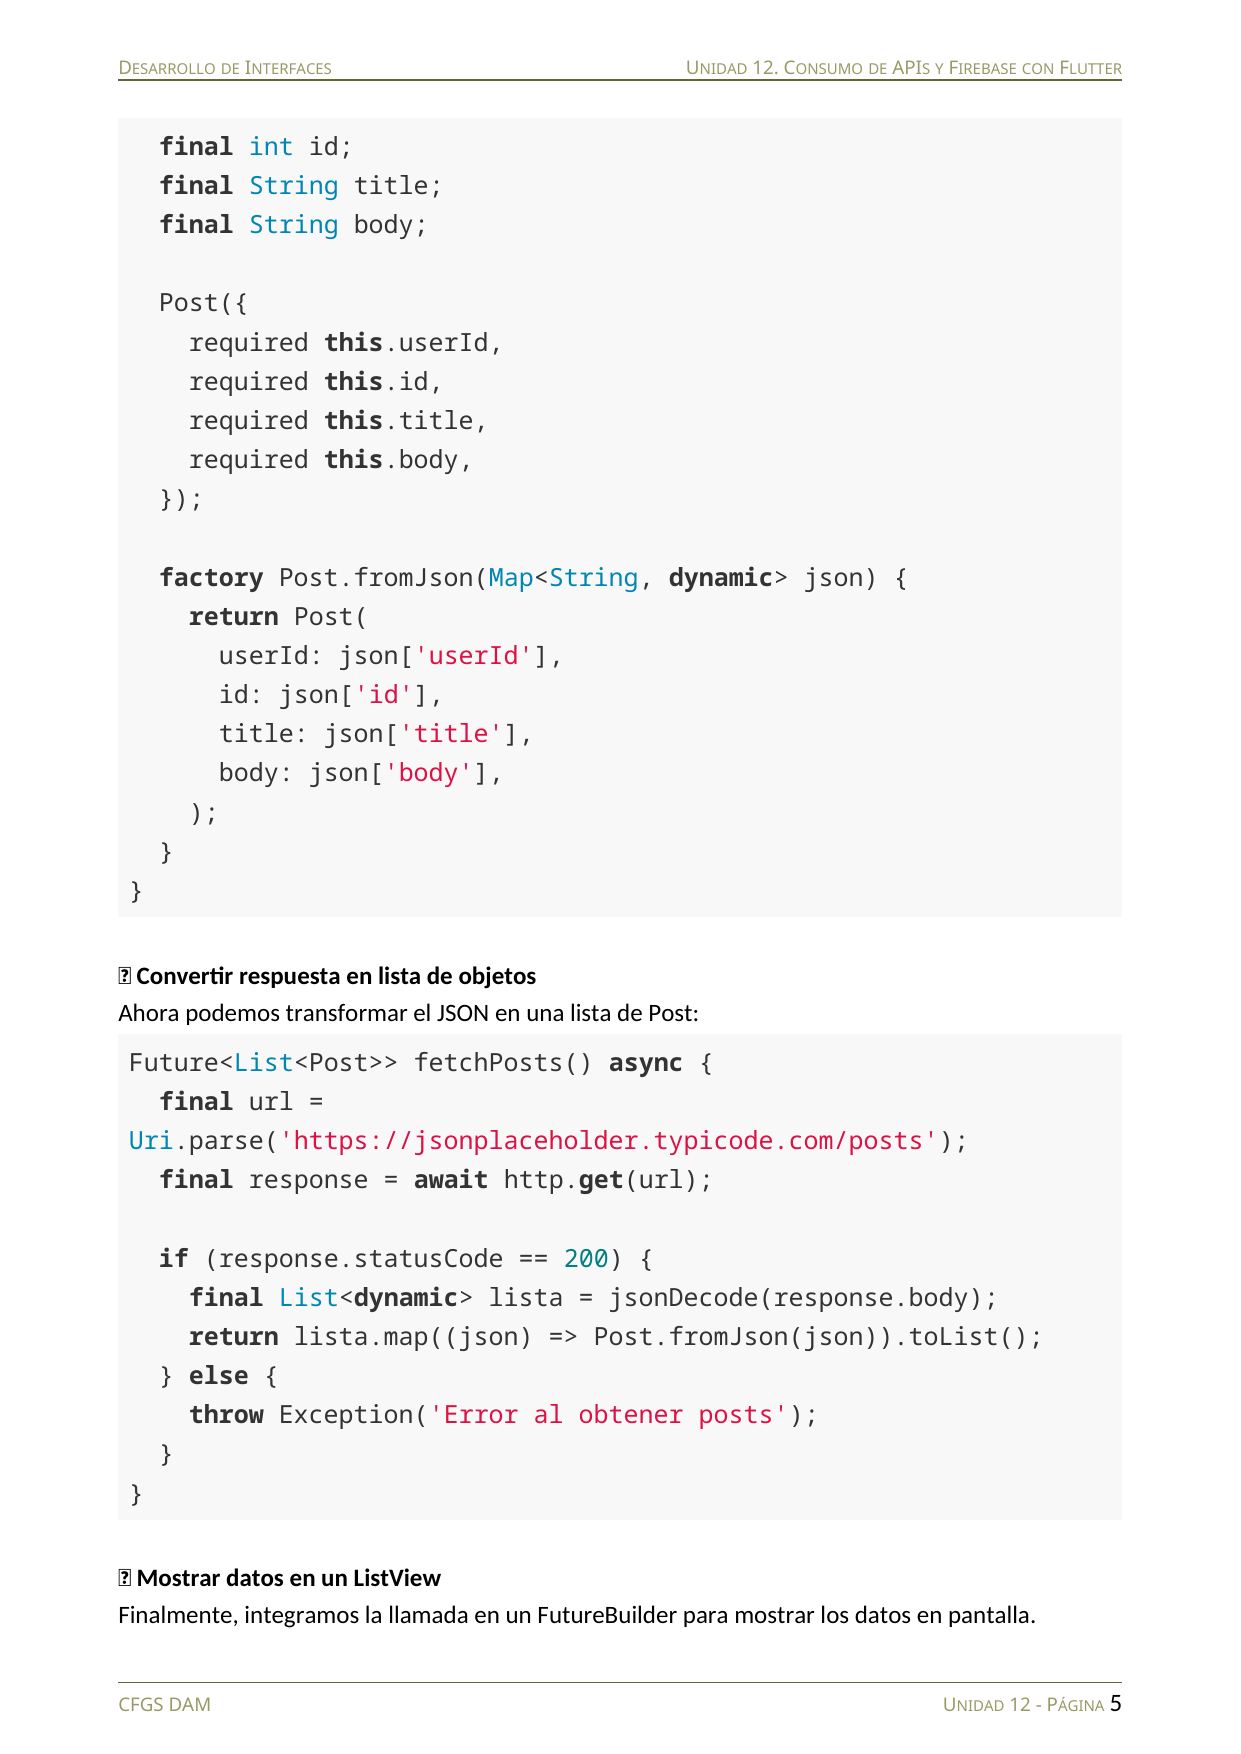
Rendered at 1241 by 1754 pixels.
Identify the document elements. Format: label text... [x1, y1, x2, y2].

text 🔷 Convertir respuesta en lista de objetos [118, 960, 1122, 991]
table_header final int id; final String title; final String body; Post({ required this.userId, required this.id, required this.title, required this.body, }); factory Post.fromJson(Map<String, dynamic> json) { return Post( userId: json['userId'], id: json['id'], title: json['title'], body: json['body'], ); } } [118, 118, 1122, 917]
text Ahora podemos transformar el JSON en una lista de Post: [118, 997, 1122, 1027]
table_header Future<List<Post>> fetchPosts() async { final url = Uri.parse('https://jsonplaceholder.typicode.com/posts'); final response = await http.get(url); if (response.statusCode == 200) { final List<dynamic> lista = jsonDecode(response.body); return lista.map((json) => Post.fromJson(json)).toList(); } else { throw Exception('Error al obtener posts'); } } [118, 1034, 1122, 1520]
text 🔷 Mostrar datos en un ListView [118, 1563, 1122, 1593]
text Finalmente, integramos la llamada en un FutureBuilder para mostrar los datos en pantalla. [118, 1599, 1122, 1630]
